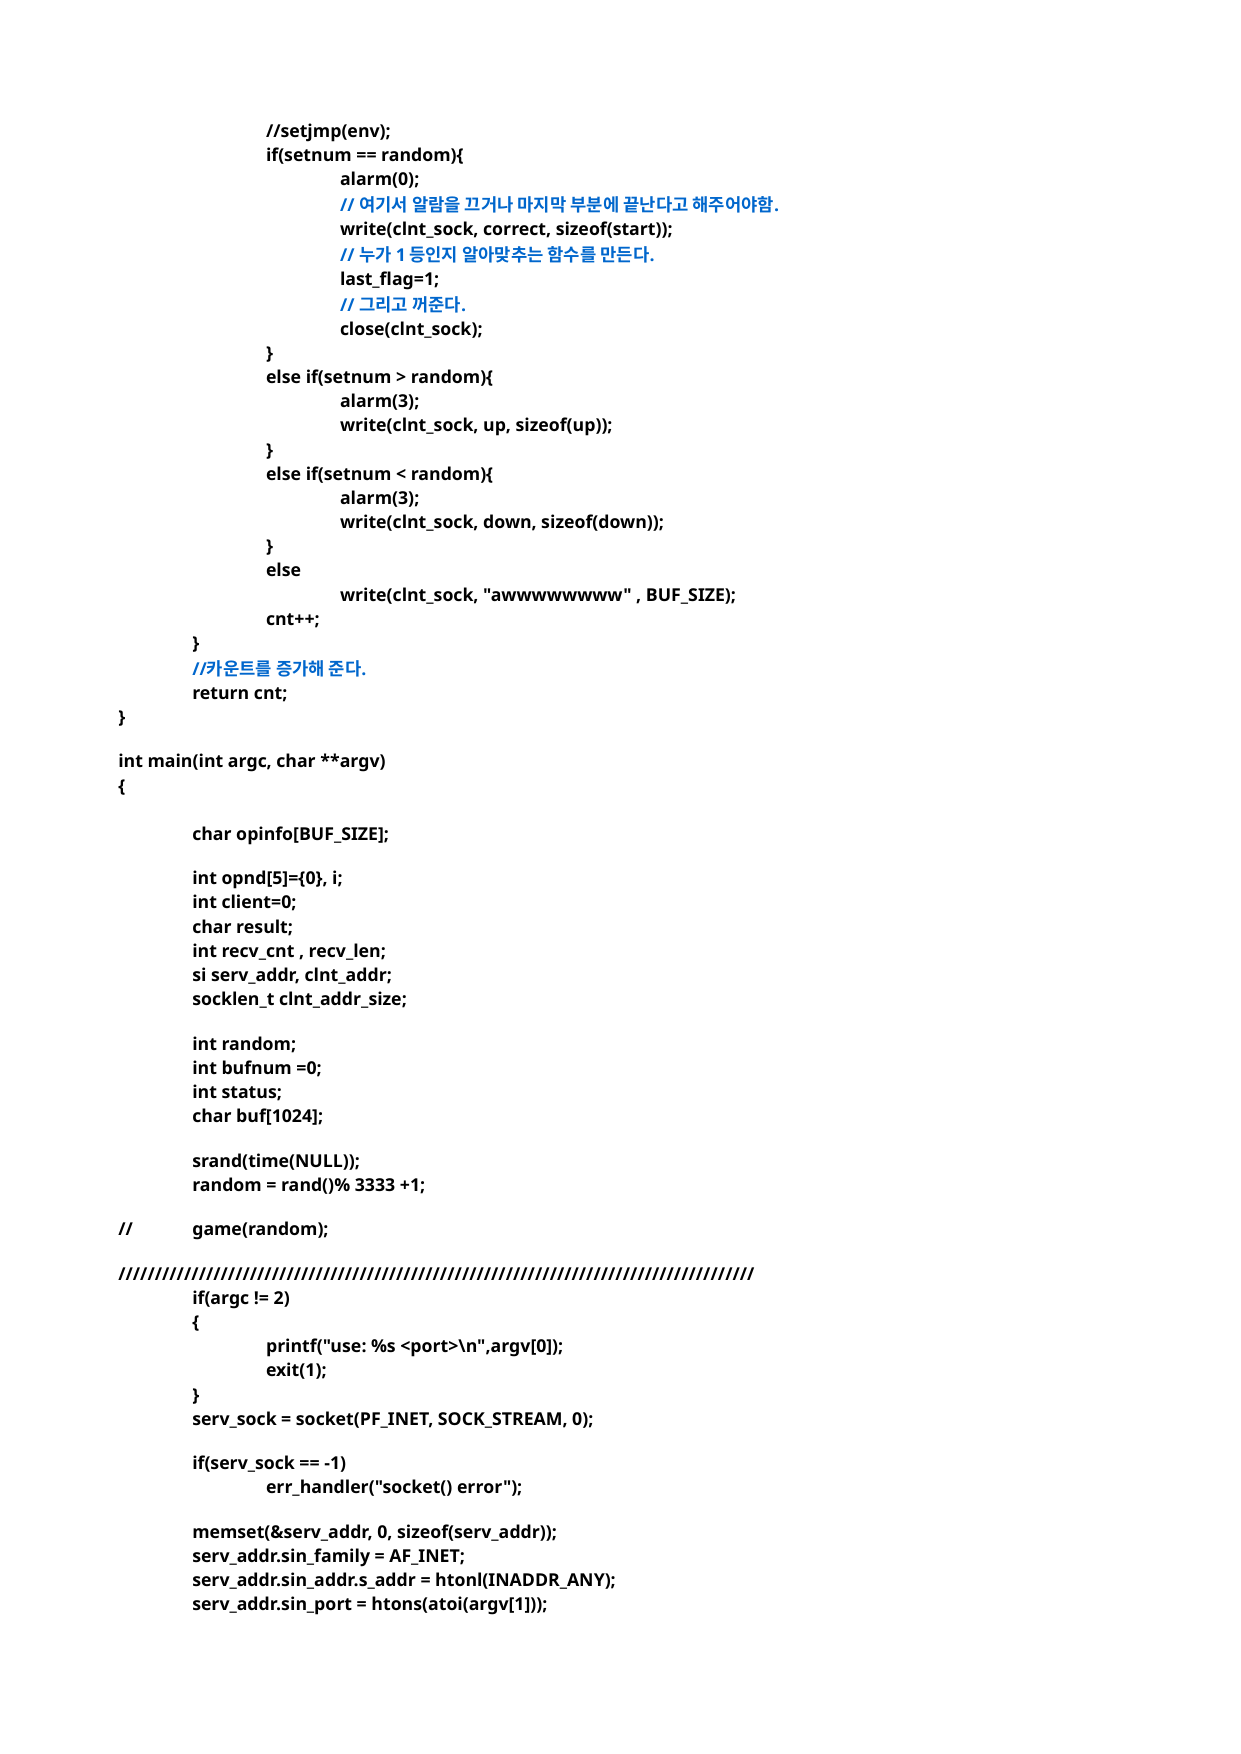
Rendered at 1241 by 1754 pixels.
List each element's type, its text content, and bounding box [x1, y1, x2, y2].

text random = rand()% 3333 +1; [118, 1172, 1122, 1196]
text close(clnt_sock); [118, 316, 1122, 340]
text } [118, 1382, 1122, 1406]
text // game(random); [118, 1217, 1122, 1241]
text int random; [118, 1031, 1122, 1055]
text } [118, 340, 1122, 364]
text //setjmp(env); [118, 118, 1122, 142]
text //카운트를 증가해 준다. [118, 654, 1122, 680]
text si serv_addr, clnt_addr; [118, 962, 1122, 987]
text printf("use: %s <port>\n",argv[0]); [118, 1334, 1122, 1358]
text if(serv_sock == -1) [118, 1451, 1122, 1475]
text } [118, 534, 1122, 558]
text exit(1); [118, 1358, 1122, 1382]
text if(setnum == random){ [118, 142, 1122, 166]
text /////////////////////////////////////////////////////////////////////////////////////// [118, 1261, 1122, 1285]
text write(clnt_sock, down, sizeof(down)); [118, 509, 1122, 534]
text else if(setnum > random){ [118, 364, 1122, 389]
text { [118, 1309, 1122, 1334]
text last_flag=1; [118, 266, 1122, 290]
text // 여기서 알람을 끄거나 마지막 부분에 끝난다고 해주어야함. [118, 191, 1122, 216]
text char opinfo[BUF_SIZE]; [118, 821, 1122, 846]
text // 그리고 꺼준다. [118, 290, 1122, 316]
text alarm(3); [118, 485, 1122, 509]
text memset(&serv_addr, 0, sizeof(serv_addr)); [118, 1519, 1122, 1543]
text char result; [118, 914, 1122, 938]
text serv_addr.sin_port = htons(atoi(argv[1])); [118, 1592, 1122, 1616]
text serv_sock = socket(PF_INET, SOCK_STREAM, 0); [118, 1406, 1122, 1430]
text write(clnt_sock, "awwwwwwww" , BUF_SIZE); [118, 582, 1122, 606]
text alarm(3); [118, 389, 1122, 413]
text else [118, 558, 1122, 582]
text int client=0; [118, 890, 1122, 914]
text else if(setnum < random){ [118, 461, 1122, 485]
text int recv_cnt , recv_len; [118, 938, 1122, 962]
text return cnt; [118, 680, 1122, 704]
text write(clnt_sock, up, sizeof(up)); [118, 413, 1122, 437]
text socklen_t clnt_addr_size; [118, 987, 1122, 1011]
text } [118, 437, 1122, 461]
text } [118, 630, 1122, 654]
text { [118, 773, 1122, 797]
text alarm(0); [118, 166, 1122, 191]
text int status; [118, 1079, 1122, 1104]
text serv_addr.sin_family = AF_INET; [118, 1543, 1122, 1568]
text // 누가 1등인지 알아맞추는 함수를 만든다. [118, 241, 1122, 266]
text int main(int argc, char **argv) [118, 749, 1122, 773]
text int bufnum =0; [118, 1055, 1122, 1079]
text } [118, 704, 1122, 728]
text cnt++; [118, 606, 1122, 630]
text if(argc != 2) [118, 1285, 1122, 1309]
text char buf[1024]; [118, 1104, 1122, 1128]
text serv_addr.sin_addr.s_addr = htonl(INADDR_ANY); [118, 1568, 1122, 1592]
text srand(time(NULL)); [118, 1148, 1122, 1172]
text write(clnt_sock, correct, sizeof(start)); [118, 216, 1122, 241]
text int opnd[5]={0}, i; [118, 866, 1122, 890]
text err_handler("socket() error"); [118, 1475, 1122, 1499]
